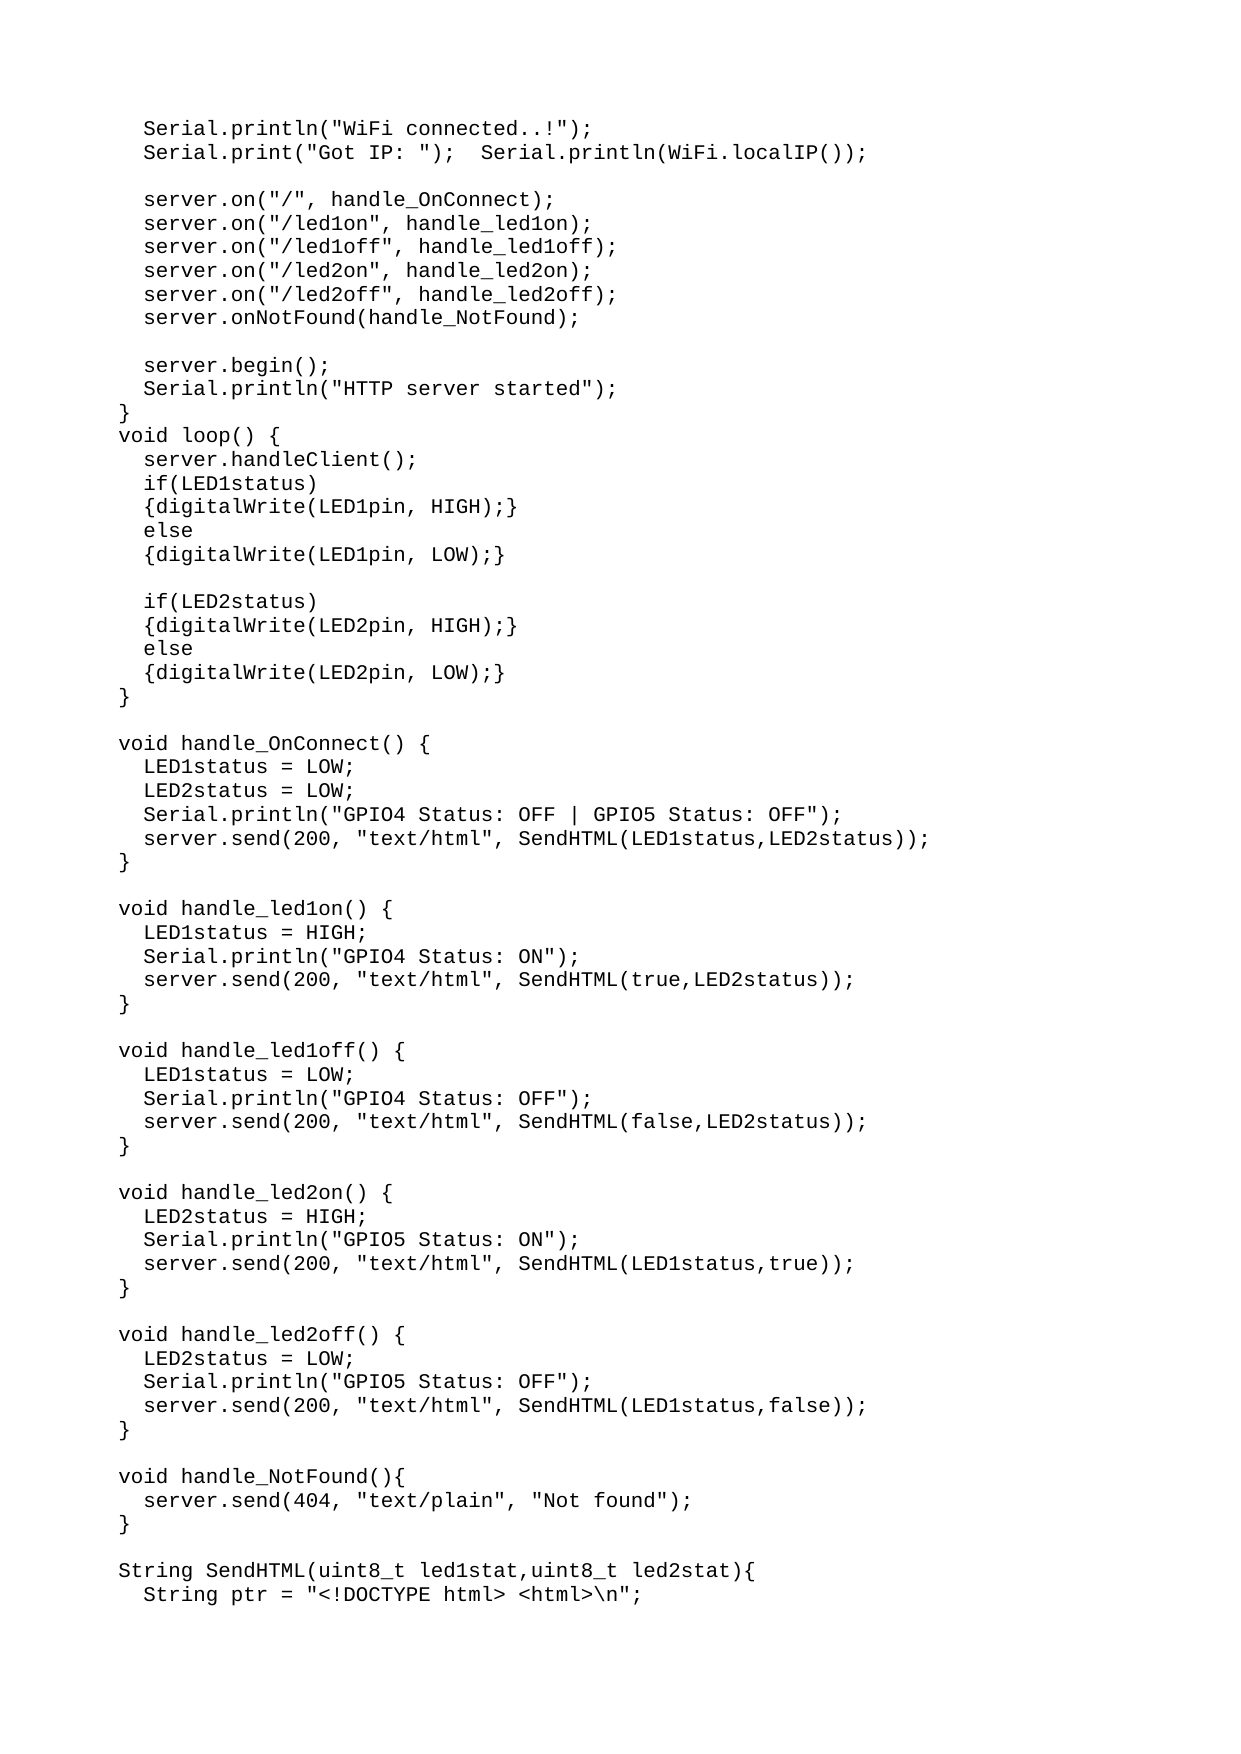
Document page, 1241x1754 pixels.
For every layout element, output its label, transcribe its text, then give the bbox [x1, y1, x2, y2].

text } [118, 993, 1122, 1017]
text } [118, 1513, 1122, 1537]
text server.on("/led2on", handle_led2on); [118, 260, 1122, 284]
text } [118, 1419, 1122, 1442]
text } [118, 851, 1122, 875]
text } [118, 1135, 1122, 1158]
text {digitalWrite(LED1pin, LOW);} [118, 544, 1122, 567]
text server.send(200, "text/html", SendHTML(LED1status,false)); [118, 1395, 1122, 1419]
text void loop() { [118, 426, 1122, 449]
text {digitalWrite(LED2pin, HIGH);} [118, 615, 1122, 638]
text void handle_led2off() { [118, 1324, 1122, 1348]
text server.send(200, "text/html", SendHTML(false,LED2status)); [118, 1111, 1122, 1135]
text server.on("/led1off", handle_led1off); [118, 236, 1122, 260]
text server.send(404, "text/plain", "Not found"); [118, 1489, 1122, 1513]
text LED2status = LOW; [118, 1348, 1122, 1371]
text LED2status = LOW; [118, 780, 1122, 804]
text server.send(200, "text/html", SendHTML(true,LED2status)); [118, 969, 1122, 993]
text } [118, 402, 1122, 426]
text if(LED1status) [118, 473, 1122, 496]
text {digitalWrite(LED1pin, HIGH);} [118, 496, 1122, 520]
text Serial.println("GPIO4 Status: OFF"); [118, 1088, 1122, 1111]
text Serial.print("Got IP: "); Serial.println(WiFi.localIP()); [118, 142, 1122, 165]
text Serial.println("GPIO4 Status: ON"); [118, 946, 1122, 969]
text Serial.println("GPIO5 Status: OFF"); [118, 1371, 1122, 1395]
text {digitalWrite(LED2pin, LOW);} [118, 662, 1122, 686]
text server.on("/", handle_OnConnect); [118, 189, 1122, 213]
text } [118, 686, 1122, 709]
text server.on("/led1on", handle_led1on); [118, 213, 1122, 236]
text } [118, 1277, 1122, 1300]
text server.begin(); [118, 354, 1122, 378]
text server.send(200, "text/html", SendHTML(LED1status,true)); [118, 1253, 1122, 1277]
text if(LED2status) [118, 591, 1122, 615]
text void handle_led1off() { [118, 1040, 1122, 1064]
text Serial.println("GPIO5 Status: ON"); [118, 1229, 1122, 1253]
text else [118, 638, 1122, 662]
text Serial.println("GPIO4 Status: OFF | GPIO5 Status: OFF"); [118, 804, 1122, 827]
text LED2status = HIGH; [118, 1206, 1122, 1229]
text void handle_OnConnect() { [118, 733, 1122, 757]
text Serial.println("HTTP server started"); [118, 378, 1122, 402]
text server.handleClient(); [118, 449, 1122, 473]
text server.send(200, "text/html", SendHTML(LED1status,LED2status)); [118, 827, 1122, 851]
text else [118, 520, 1122, 544]
text void handle_led1on() { [118, 898, 1122, 922]
text LED1status = LOW; [118, 1064, 1122, 1088]
text Serial.println("WiFi connected..!"); [118, 118, 1122, 142]
text String ptr = "<!DOCTYPE html> <html>\n"; [118, 1584, 1122, 1608]
text LED1status = LOW; [118, 757, 1122, 780]
text void handle_led2on() { [118, 1182, 1122, 1206]
text server.onNotFound(handle_NotFound); [118, 307, 1122, 331]
text LED1status = HIGH; [118, 922, 1122, 946]
text server.on("/led2off", handle_led2off); [118, 284, 1122, 307]
text void handle_NotFound(){ [118, 1466, 1122, 1489]
text String SendHTML(uint8_t led1stat,uint8_t led2stat){ [118, 1561, 1122, 1584]
